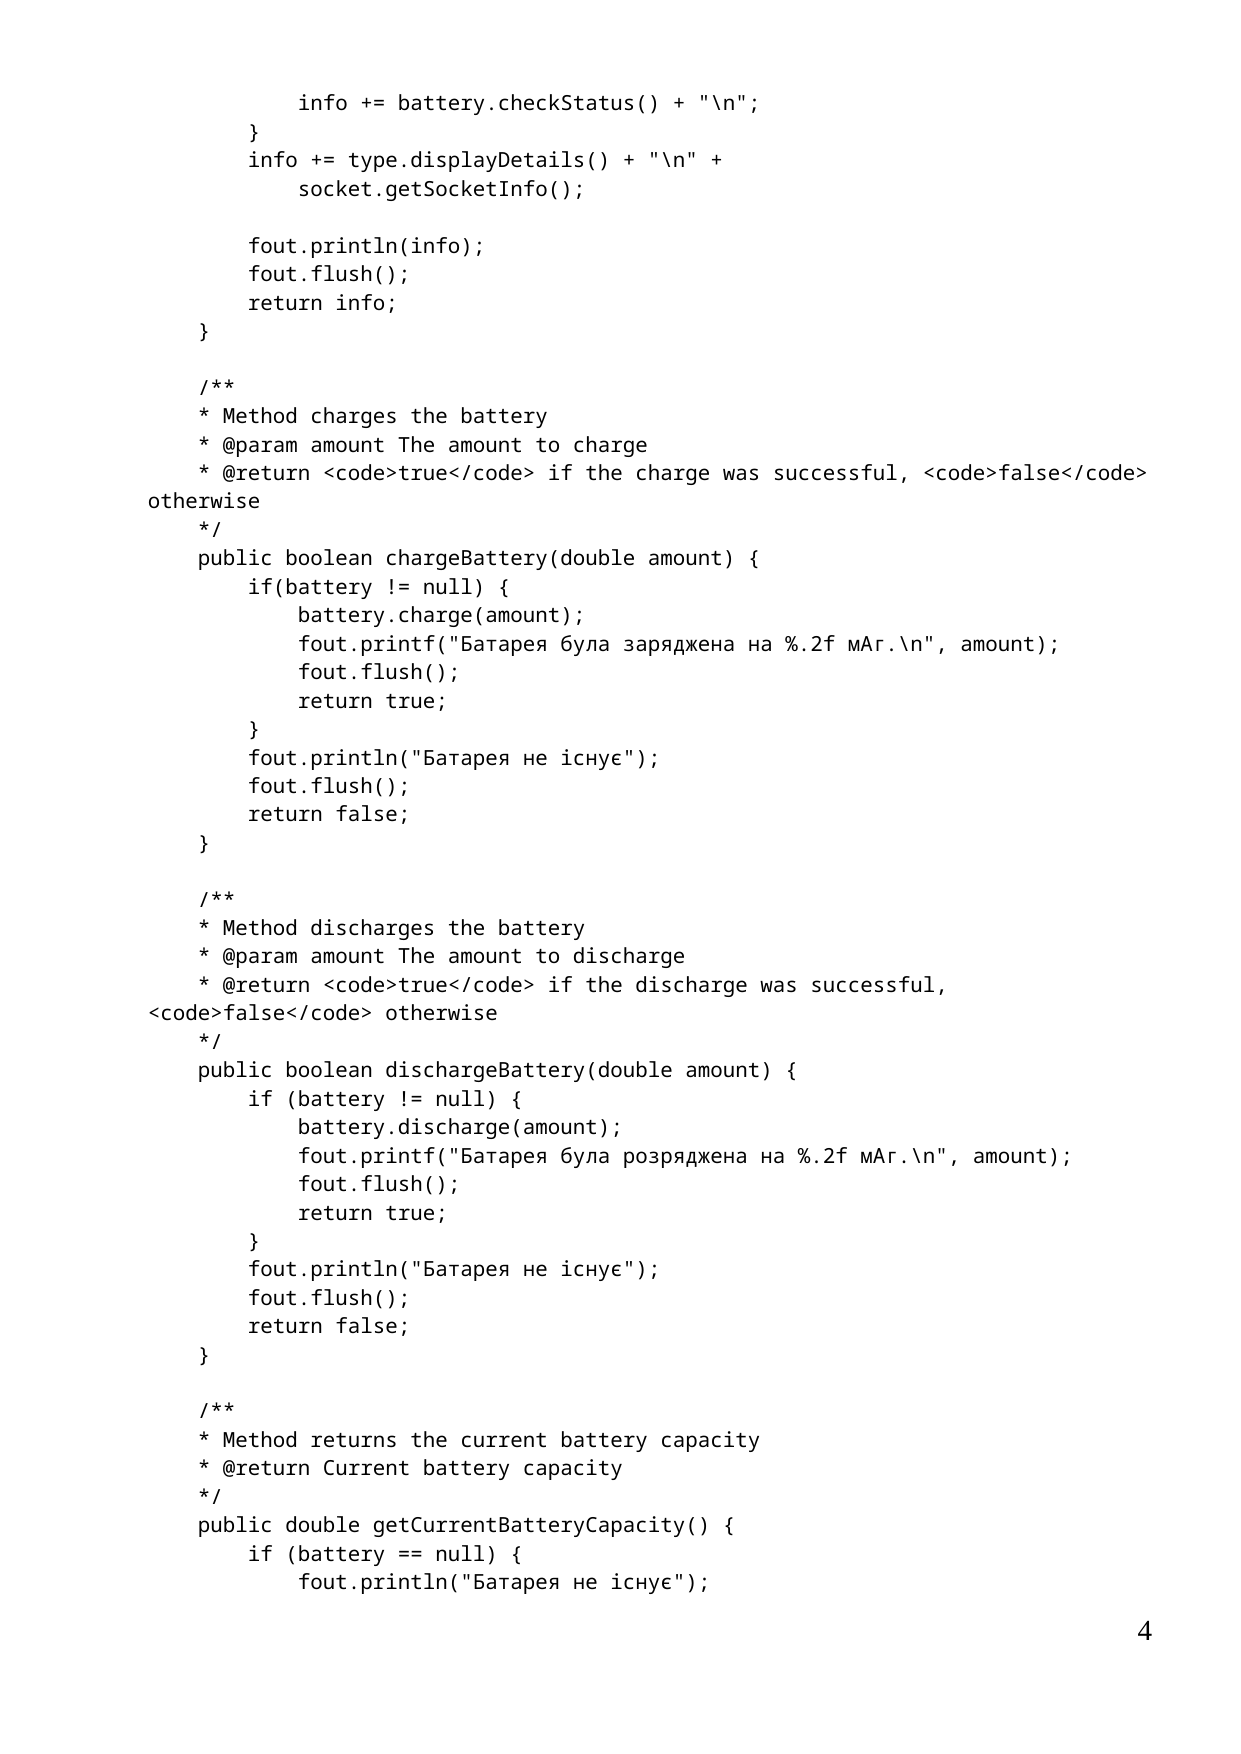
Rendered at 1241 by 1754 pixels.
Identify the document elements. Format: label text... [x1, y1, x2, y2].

text /** [148, 373, 1152, 401]
text } [148, 1340, 1152, 1368]
text battery.charge(amount); [148, 600, 1152, 629]
text return info; [148, 288, 1152, 316]
text } [148, 117, 1152, 145]
text * Method returns the current battery capacity [148, 1425, 1152, 1453]
text * @param amount The amount to charge [148, 430, 1152, 458]
text /** [148, 1397, 1152, 1425]
text * @param amount The amount to discharge [148, 942, 1152, 970]
text fout.printf("Батарея була розряджена на %.2f мАг.\n", amount); [148, 1141, 1152, 1169]
text info += battery.checkStatus() + "\n"; [148, 88, 1152, 117]
text if(battery != null) { [148, 572, 1152, 600]
text fout.println("Батарея не існує"); [148, 743, 1152, 771]
text fout.flush(); [148, 259, 1152, 288]
text if (battery == null) { [148, 1539, 1152, 1567]
text return true; [148, 1198, 1152, 1226]
text */ [148, 1482, 1152, 1510]
text * Method discharges the battery [148, 913, 1152, 942]
text } [148, 316, 1152, 344]
text return false; [148, 799, 1152, 828]
text fout.flush(); [148, 1169, 1152, 1198]
text } [148, 1226, 1152, 1254]
text public boolean chargeBattery(double amount) { [148, 543, 1152, 572]
text fout.flush(); [148, 771, 1152, 799]
text fout.flush(); [148, 657, 1152, 686]
text return true; [148, 686, 1152, 714]
text */ [148, 1027, 1152, 1055]
text fout.printf("Батарея була заряджена на %.2f мАг.\n", amount); [148, 629, 1152, 657]
text battery.discharge(amount); [148, 1112, 1152, 1141]
text fout.println("Батарея не існує"); [148, 1567, 1152, 1596]
text } [148, 714, 1152, 743]
text info += type.displayDetails() + "\n" + [148, 145, 1152, 174]
text fout.println("Батарея не існує"); [148, 1254, 1152, 1283]
text if (battery != null) { [148, 1084, 1152, 1112]
text public double getCurrentBatteryCapacity() { [148, 1510, 1152, 1539]
text * @return Current battery capacity [148, 1453, 1152, 1482]
text socket.getSocketInfo(); [148, 174, 1152, 202]
text * Method charges the battery [148, 401, 1152, 430]
text * @return <code>true</code> if the discharge was successful, <code>false</code> otherwise [148, 970, 1152, 1027]
text fout.println(info); [148, 231, 1152, 259]
text /** [148, 885, 1152, 913]
text } [148, 828, 1152, 856]
text */ [148, 515, 1152, 543]
text fout.flush(); [148, 1283, 1152, 1311]
text * @return <code>true</code> if the charge was successful, <code>false</code> otherwise [148, 458, 1152, 515]
text return false; [148, 1311, 1152, 1340]
text public boolean dischargeBattery(double amount) { [148, 1055, 1152, 1084]
